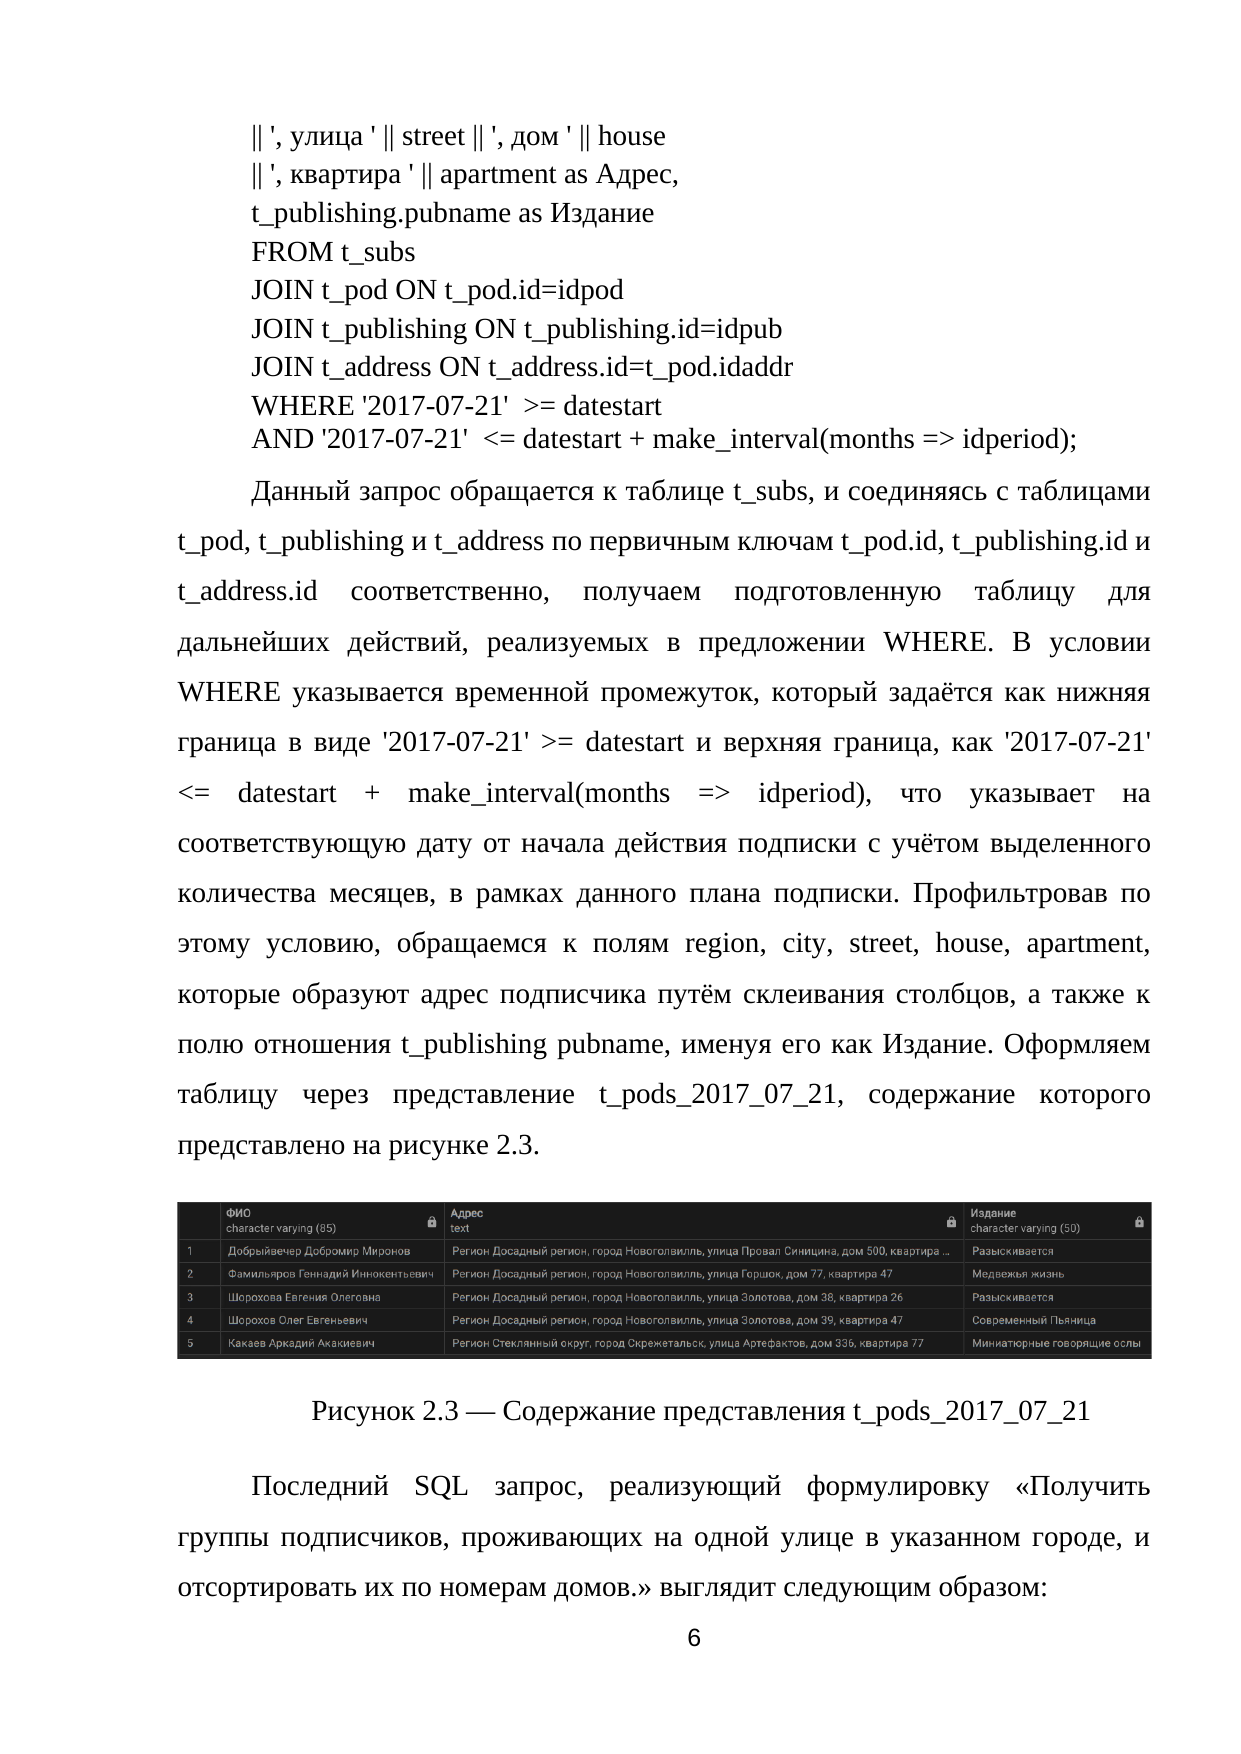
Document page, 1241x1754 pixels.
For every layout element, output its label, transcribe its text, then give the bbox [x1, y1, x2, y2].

text Рисунок 2.3 — Содержание представления t_pods_2017_07_21 [177, 1359, 1152, 1427]
text Данный запрос обращается к таблице t_subs, и соединяясь с таблицами t_pod, t_publishing и t_address по первичным ключам t_pod.id, t_publishing.id и t_address.id соответственно, получаем подготовленную таблицу для дальнейших действий, реализуемых в предложении WHERE. В условии WHERE указывается временной промежуток, который задаётся как нижняя граница в виде '2017-07-21' >= datestart и верхняя граница, как '2017-07-21' <= datestart + make_interval(months => idperiod), что указывает на соответствующую дату от начала действия подписки с учётом выделенного количества месяцев, в рамках данного плана подписки. Профильтровав по этому условию, обращаемся к полям region, city, street, house, apartment, которые образуют адрес подписчика путём склеивания столбцов, а также к полю отношения t_publishing pubname, именуя его как Издание. Оформляем таблицу через представление t_pods_2017_07_21, содержание которого представлено на рисунке 2.3. [177, 473, 1152, 1160]
text || ', улица ' || street || ', дом ' || house [177, 118, 1152, 152]
text FROM t_subs [177, 234, 1152, 267]
picture [177, 1202, 1152, 1359]
text || ', квартира ' || apartment as Адрес, [177, 157, 1152, 190]
text Последний SQL запрос, реализующий формулировку «Получить группы подписчиков, проживающих на одной улице в указанном городе, и отсортировать их по номерам домов.» выглядит следующим образом: [177, 1468, 1152, 1603]
text JOIN t_address ON t_address.id=t_pod.idaddr [177, 349, 1152, 383]
text JOIN t_pod ON t_pod.id=idpod [177, 272, 1152, 306]
text t_publishing.pubname as Издание [177, 195, 1152, 229]
text WHERE '2017-07-21' >= datestart [177, 388, 1152, 421]
text JOIN t_publishing ON t_publishing.id=idpub [177, 311, 1152, 344]
text [177, 1195, 1152, 1202]
text AND '2017-07-21' <= datestart + make_interval(months => idperiod); [177, 421, 1152, 455]
